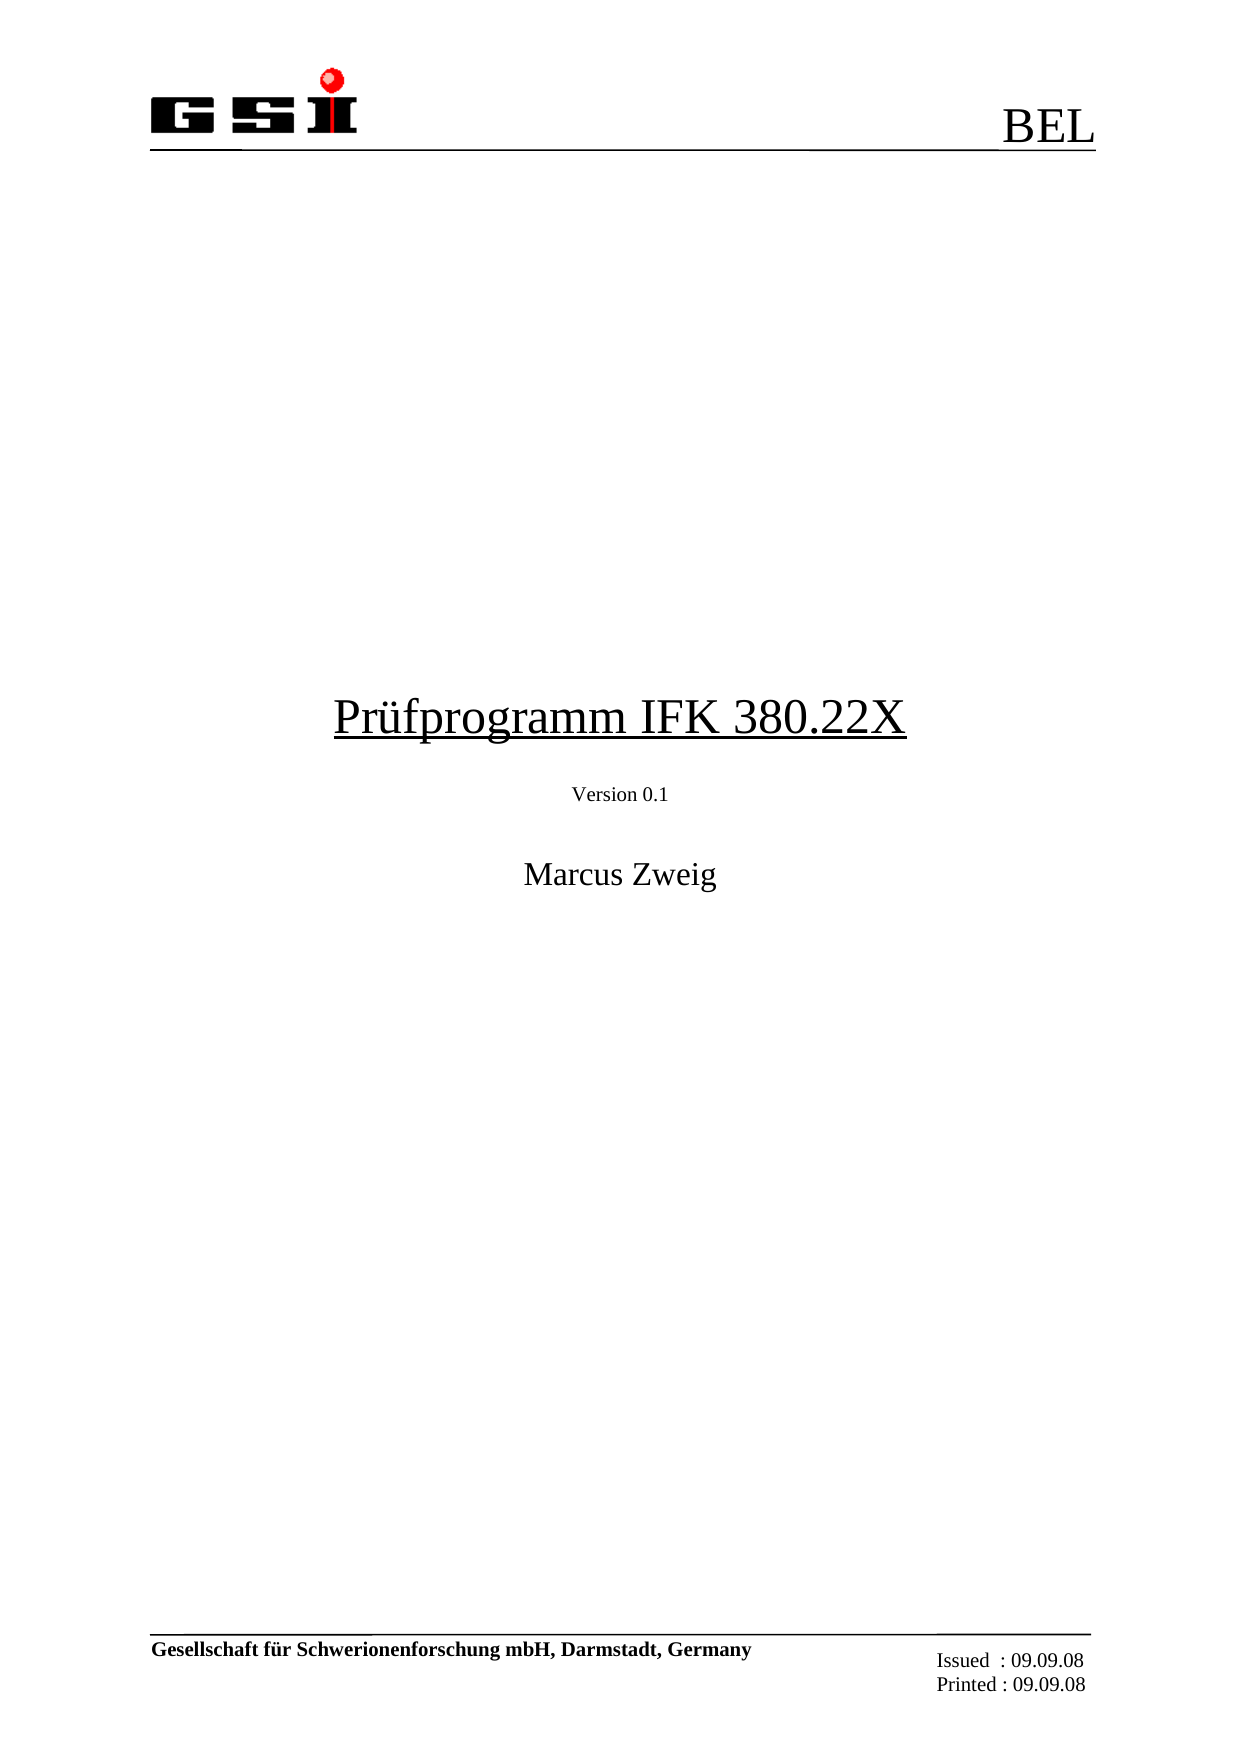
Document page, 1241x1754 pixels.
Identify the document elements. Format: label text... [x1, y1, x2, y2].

text Version 0.1 [148, 782, 1092, 806]
picture [150, 59, 368, 142]
text Prüfprogramm IFK 380.22X [148, 686, 1092, 744]
text Marcus Zweig [148, 854, 1092, 893]
